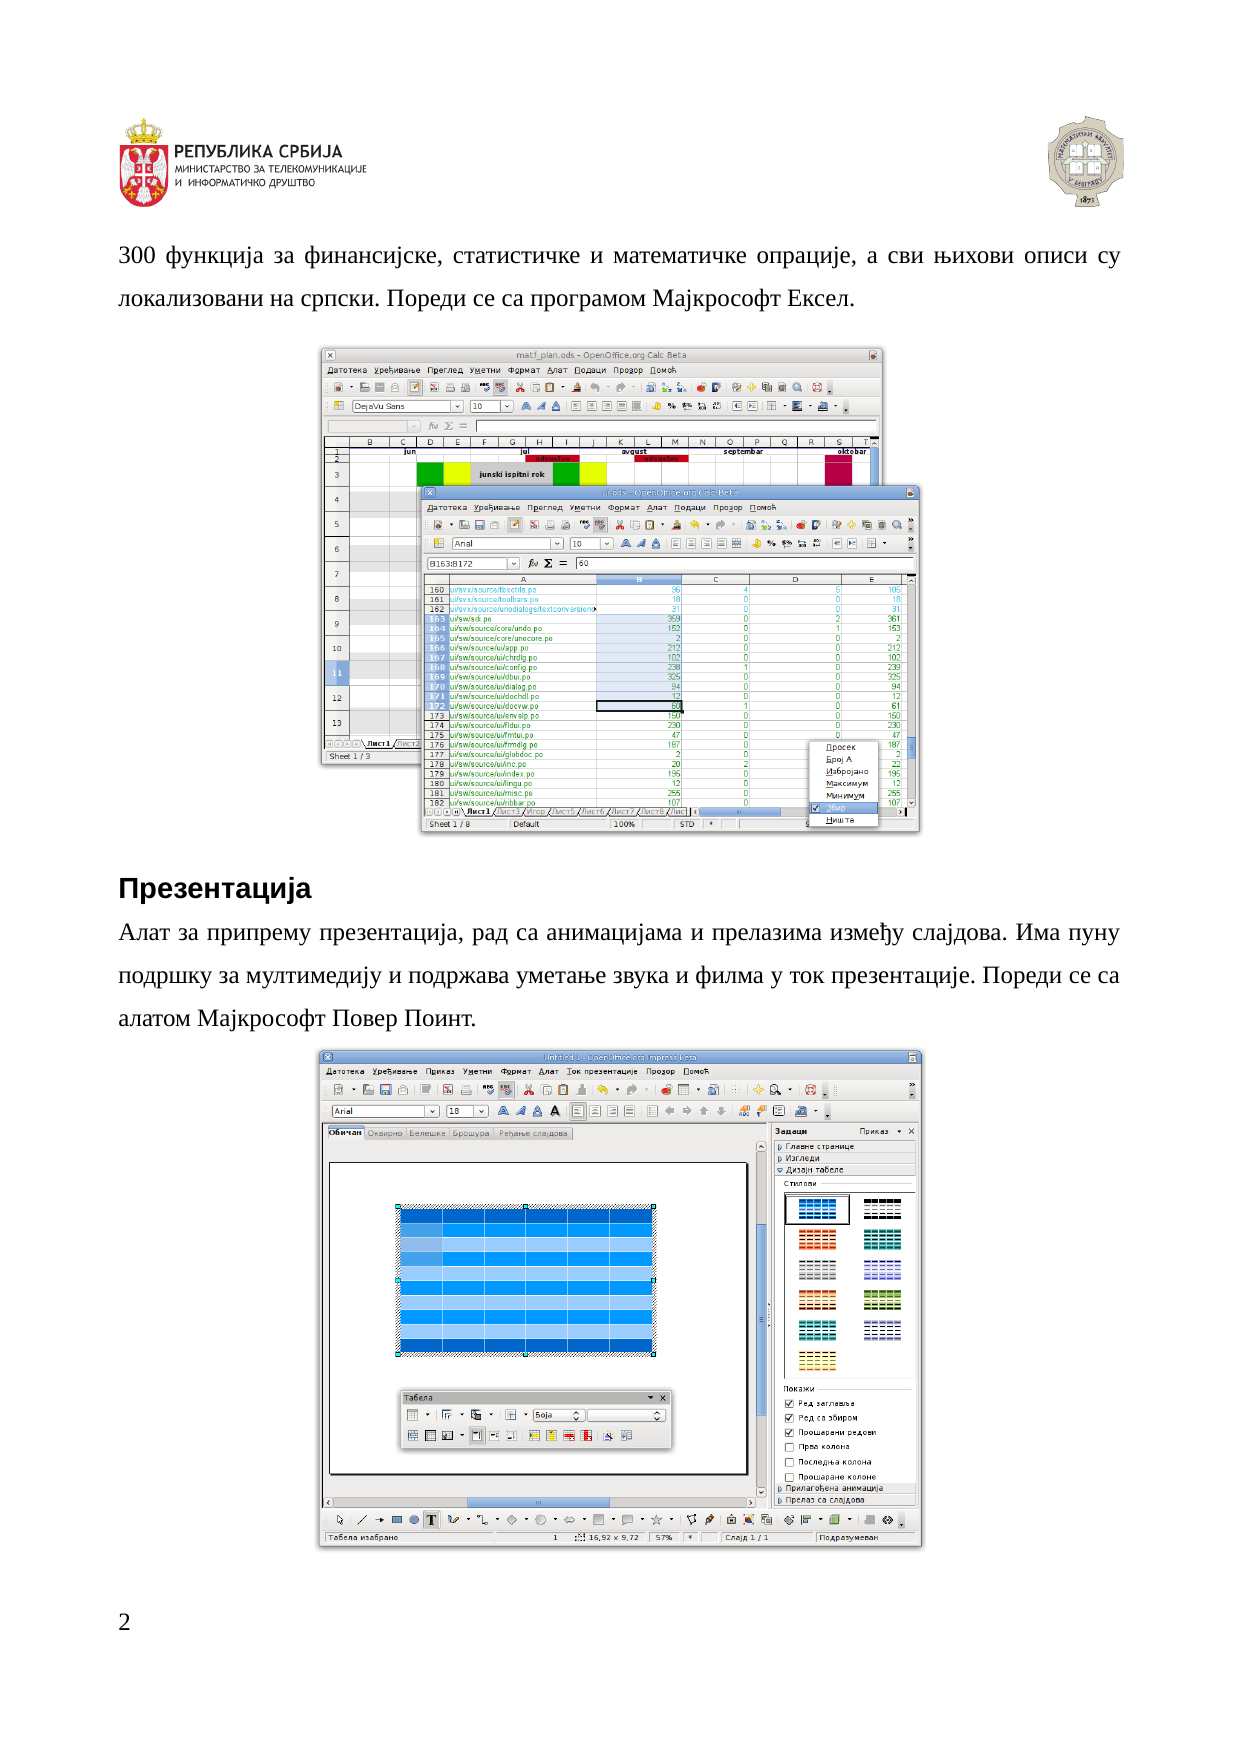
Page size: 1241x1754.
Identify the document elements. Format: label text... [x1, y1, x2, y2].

picture [1047, 116, 1124, 207]
picture [316, 344, 924, 838]
text 300 функција за финансијске, статистичке и математичке опрације, а сви њихови описи су локализовани на српски. Пореди се са програмом Мајкрософт Ексел. [118, 240, 1122, 312]
picture [119, 118, 367, 207]
picture [313, 1046, 927, 1553]
text Алат за припрему презентација, рад са анимацијама и прелазима између слајдова. Има пуну подршку за мултимедију и подржава уметање звука и филма у ток презентације. Пореди се са алатом Мајкрософт Повер Поинт. [118, 917, 1122, 1032]
subtitle Презентација [118, 338, 1122, 904]
